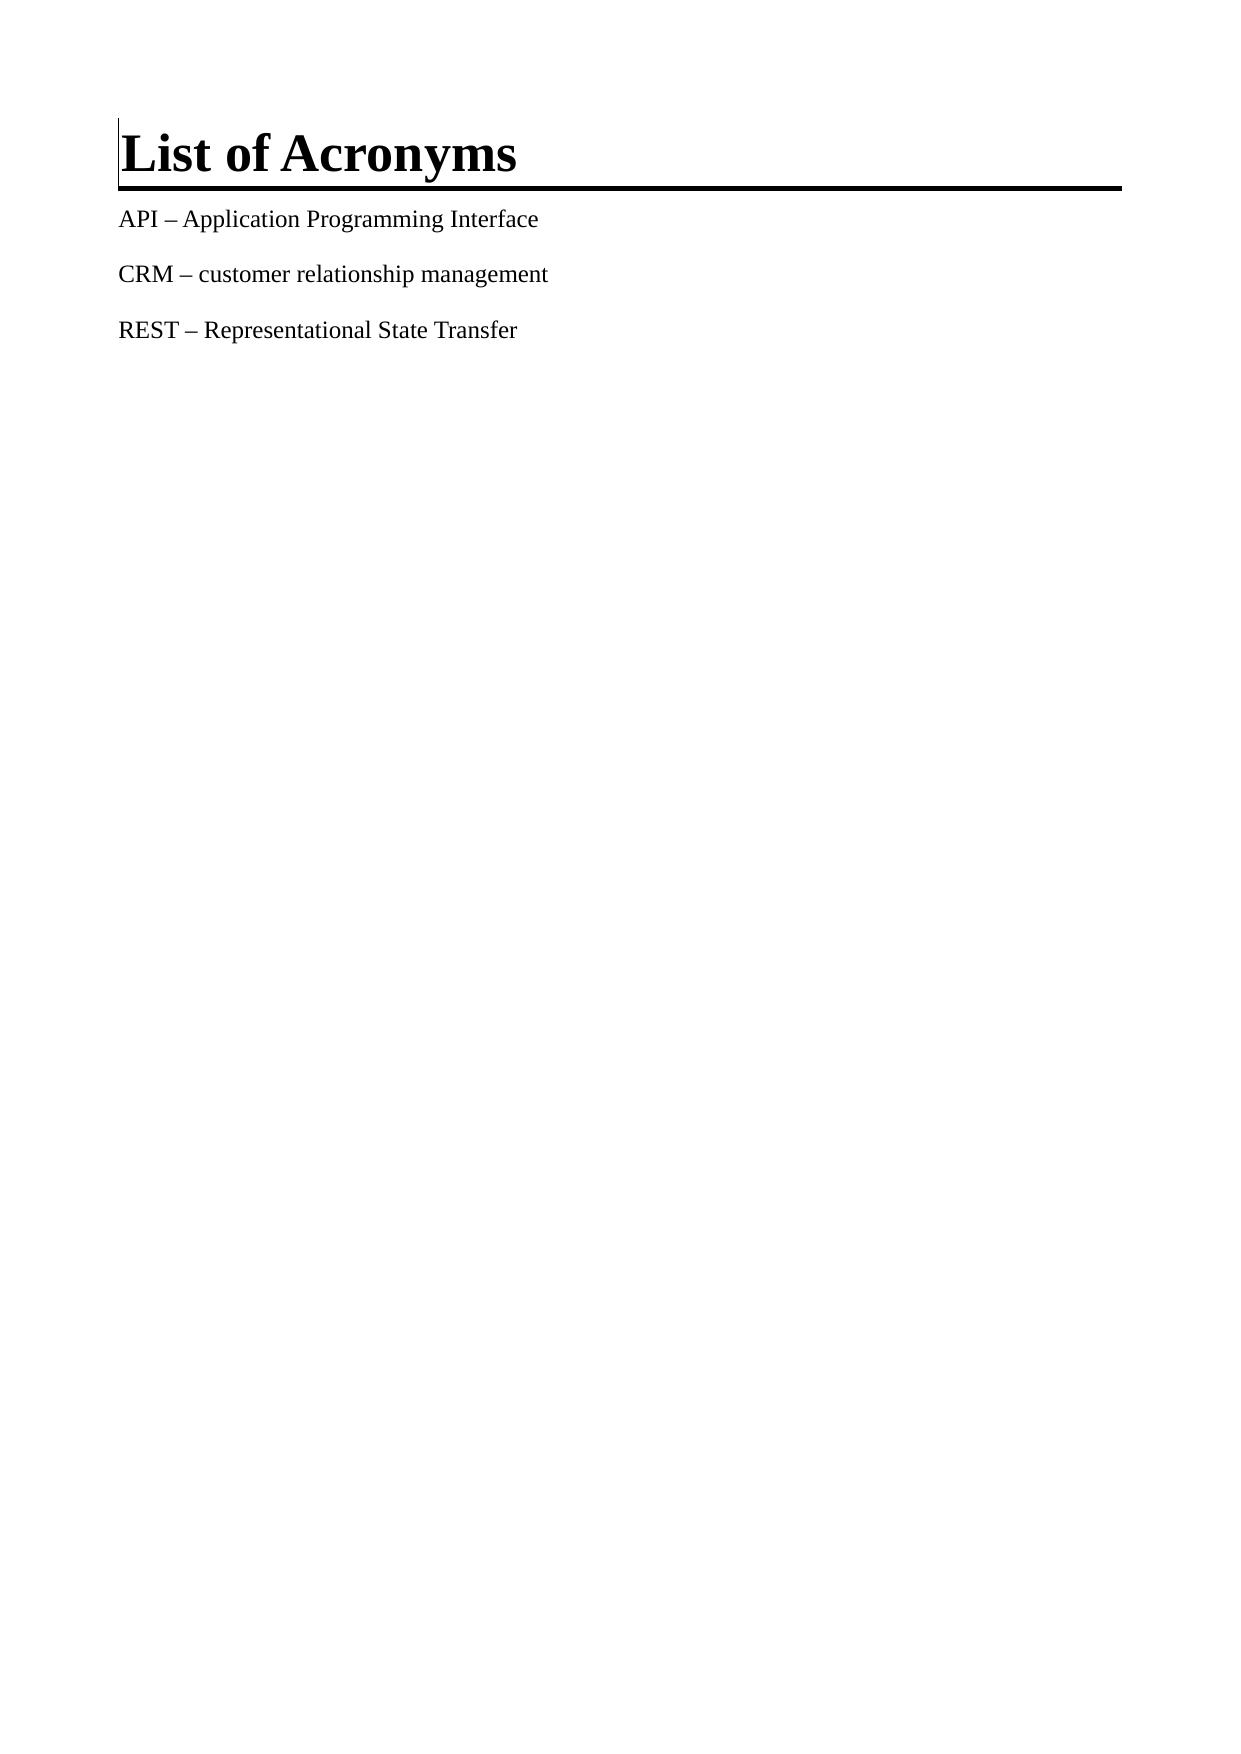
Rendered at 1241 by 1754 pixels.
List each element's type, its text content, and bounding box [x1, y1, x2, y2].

text REST – Representational State Transfer [118, 315, 1122, 344]
text CRM – customer relationship management [118, 259, 1122, 288]
subtitle List of Acronyms [119, 118, 1122, 186]
text API – Application Programming Interface [118, 204, 1122, 233]
